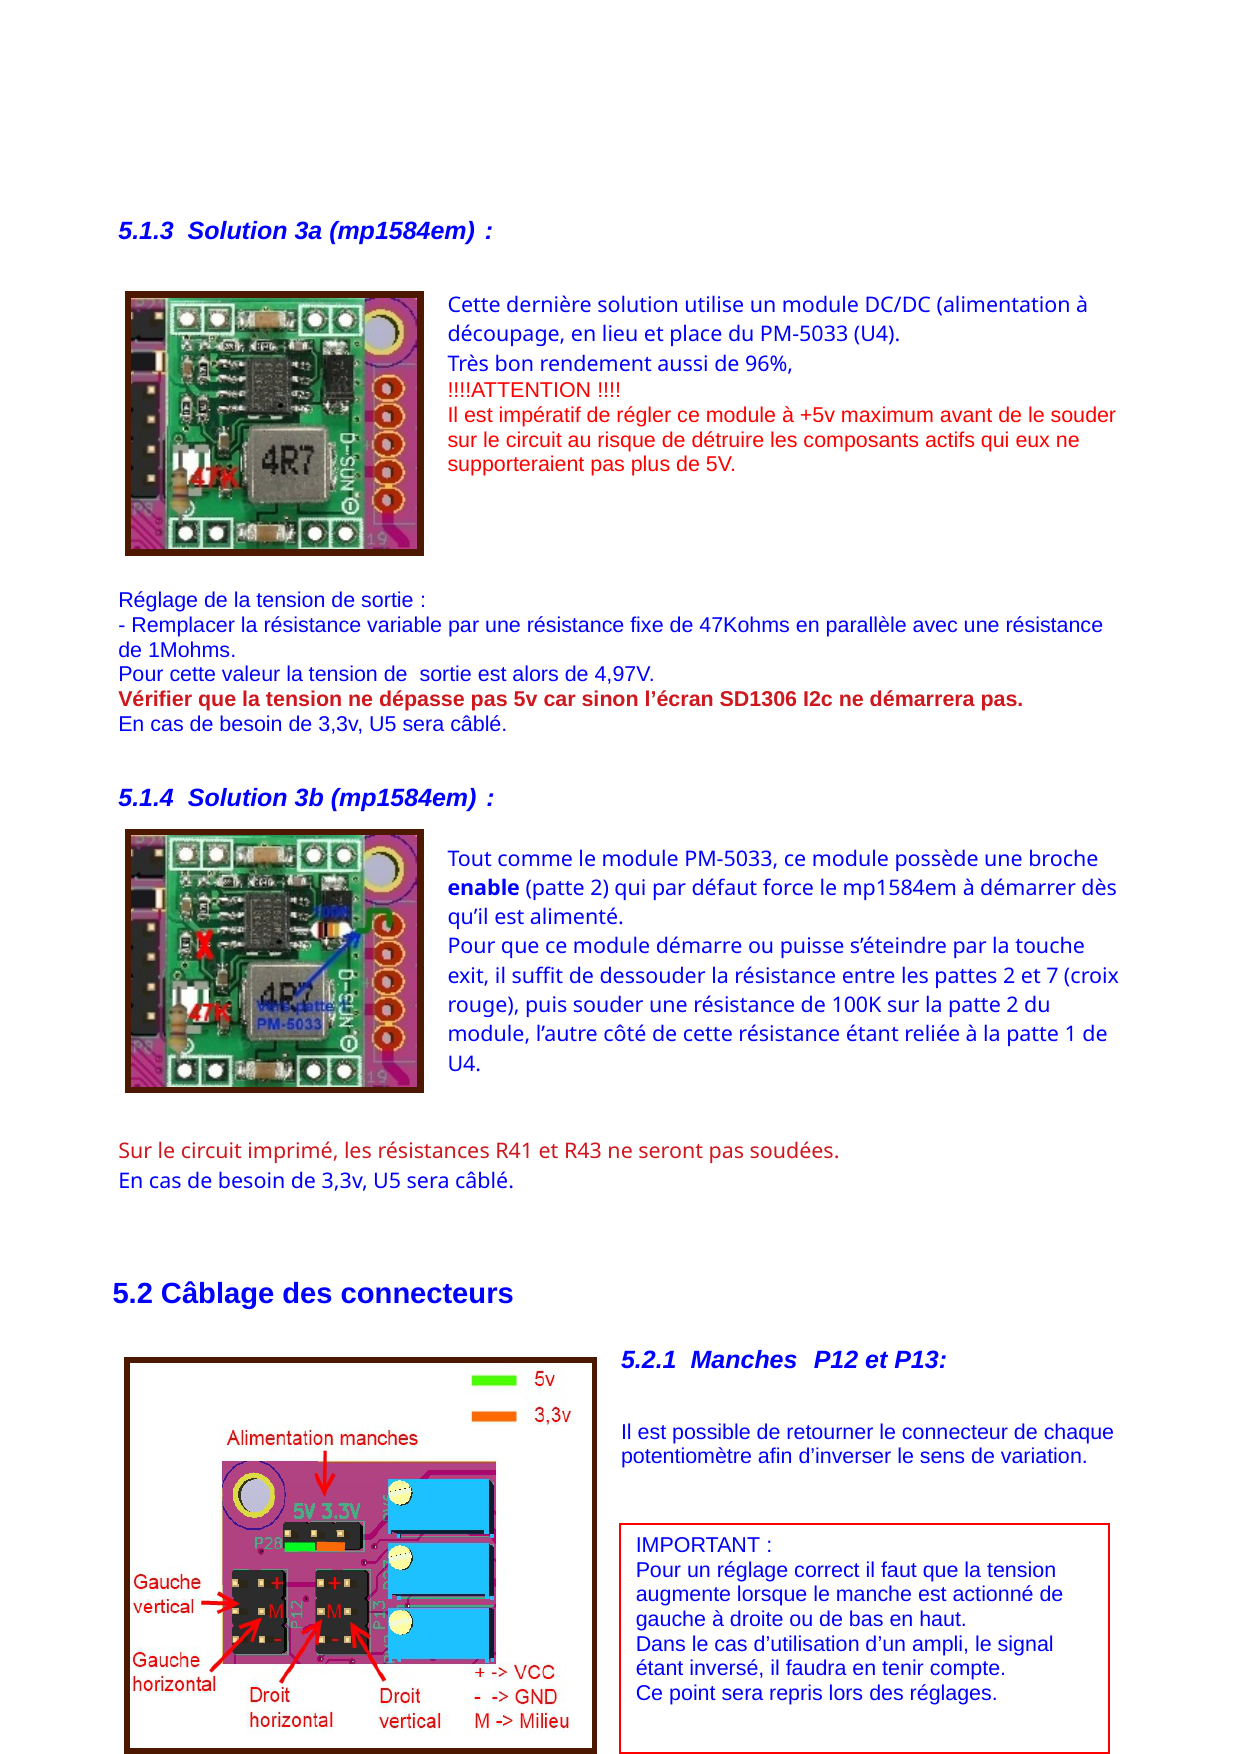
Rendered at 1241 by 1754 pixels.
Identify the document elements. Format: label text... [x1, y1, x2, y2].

text - Remplacer la résistance variable par une résistance fixe de 47Kohms en parallèle avec une résistance de 1Mohms. [118, 612, 1122, 662]
subtitle 5.2.1 Manches P12 et P13: [118, 1345, 1122, 1374]
text Pour que ce module démarre ou puisse s’éteindre par la touche exit, il suffit de dessouder la résistance entre les pattes 2 et 7 (croix rouge), puis souder une résistance de 100K sur la patte 2 du module, l’autre côté de cette résistance étant reliée à la patte 1 de U4. [424, 931, 1122, 1077]
subtitle 5.2 Câblage des connecteurs [112, 1276, 1122, 1309]
text Réglage de la tension de sortie : [118, 587, 1122, 612]
text Très bon rendement aussi de 96%, [424, 348, 1122, 377]
text !!!!ATTENTION !!!! [424, 377, 1122, 402]
text Pour un réglage correct il faut que la tension augmente lorsque le manche est actionné de gauche à droite ou de bas en haut. [636, 1557, 1093, 1631]
picture [131, 298, 417, 549]
picture [131, 835, 417, 1087]
subtitle 5.1.3 Solution 3a (mp1584em) : [118, 216, 1122, 244]
text Ce point sera repris lors des réglages. [636, 1680, 1093, 1705]
text Vérifier que la tension ne dépasse pas 5v car sinon l’écran SD1306 I2c ne démarrera pas. [118, 686, 1122, 711]
text Il est possible de retourner le connecteur de chaque potentiomètre afin d’inverser le sens de variation. [597, 1419, 1122, 1468]
text En cas de besoin de 3,3v, U5 sera câblé. [118, 711, 1122, 736]
text Pour cette valeur la tension de sortie est alors de 4,97V. [118, 662, 1122, 686]
text IMPORTANT : [636, 1532, 1093, 1557]
text Dans le cas d’utilisation d’un ampli, le signal étant inversé, il faudra en tenir compte. [636, 1631, 1093, 1680]
text Il est impératif de régler ce module à +5v maximum avant de le souder sur le circuit au risque de détruire les composants actifs qui eux ne supporteraient pas plus de 5V. [424, 402, 1122, 476]
subtitle 5.1.4 Solution 3b (mp1584em) : [118, 783, 1122, 812]
text En cas de besoin de 3,3v, U5 sera câblé. [118, 1165, 1122, 1194]
text découpage, en lieu et place du PM-5033 (U4). [424, 319, 1122, 348]
text Sur le circuit imprimé, les résistances R41 et R43 ne seront pas soudées. [118, 1136, 1122, 1165]
text Cette dernière solution utilise un module DC/DC (alimentation à [118, 290, 1122, 319]
text Tout comme le module PM-5033, ce module possède une broche enable (patte 2) qui par défaut force le mp1584em à démarrer dès qu’il est alimenté. [424, 843, 1122, 931]
